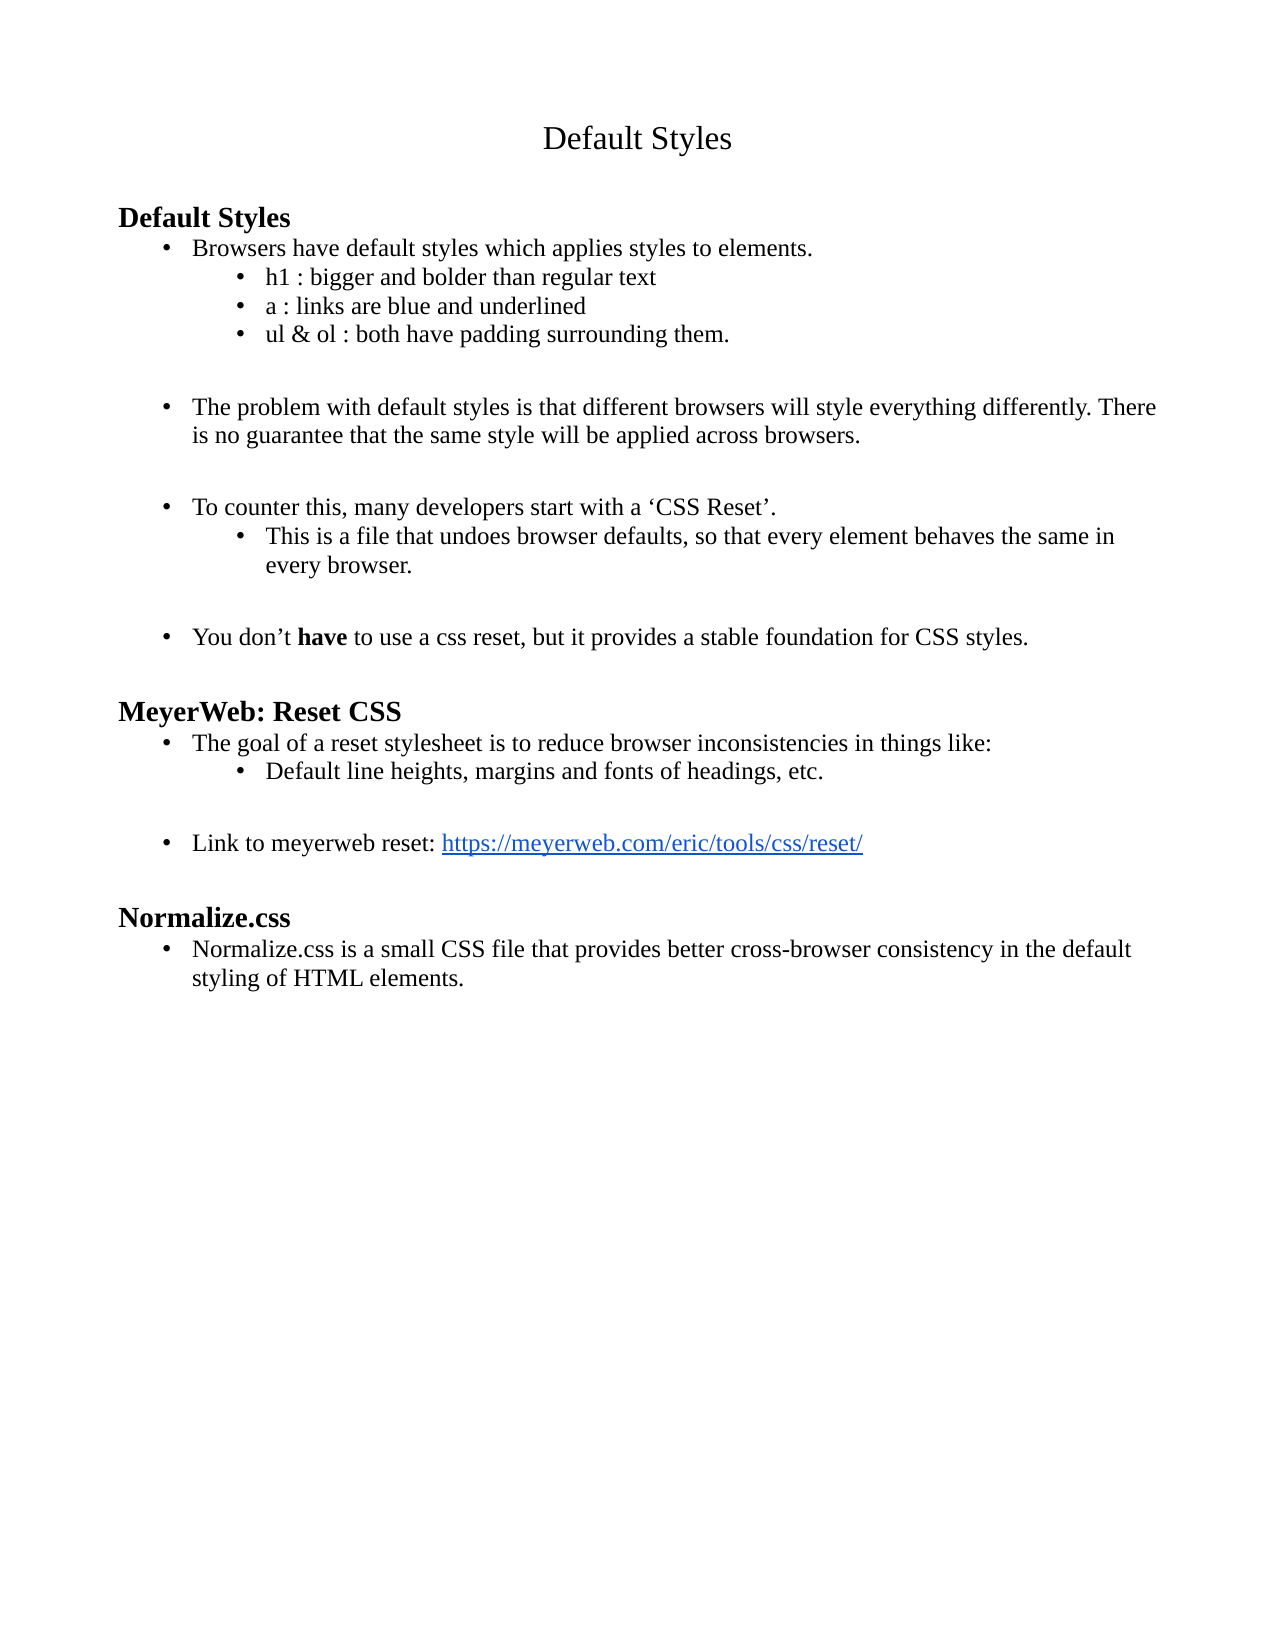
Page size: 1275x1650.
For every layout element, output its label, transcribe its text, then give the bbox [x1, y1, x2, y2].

list Default line heights, margins and fonts of headings, etc. [236, 756, 1157, 785]
list Link to meyerweb reset: https://meyerweb.com/eric/tools/css/reset/ [162, 828, 1157, 857]
list h1 : bigger and bolder than regular text [236, 262, 1157, 291]
list The problem with default styles is that different browsers will style everything differently. There is no guarantee that the same style will be applied across browsers. [162, 392, 1157, 449]
list The goal of a reset stylesheet is to reduce browser inconsistencies in things like: [162, 728, 1157, 756]
list To counter this, many developers start with a ‘CSS Reset’. [162, 492, 1157, 521]
list ul & ol : both have padding surrounding them. [236, 319, 1157, 348]
list Normalize.css is a small CSS file that provides better cross-browser consistency in the default styling of HTML elements. [162, 934, 1157, 992]
text MeyerWeb: Reset CSS [118, 694, 1157, 728]
list a : links are blue and underlined [236, 291, 1157, 319]
list This is a file that undoes browser defaults, so that every element behaves the same in every browser. [236, 521, 1157, 579]
text Default Styles [118, 118, 1157, 156]
list Browsers have default styles which applies styles to elements. [162, 233, 1157, 262]
text Default Styles [118, 200, 1157, 233]
list You don’t have to use a css reset, but it provides a stable foundation for CSS styles. [162, 622, 1157, 651]
text Normalize.css [118, 901, 1157, 934]
